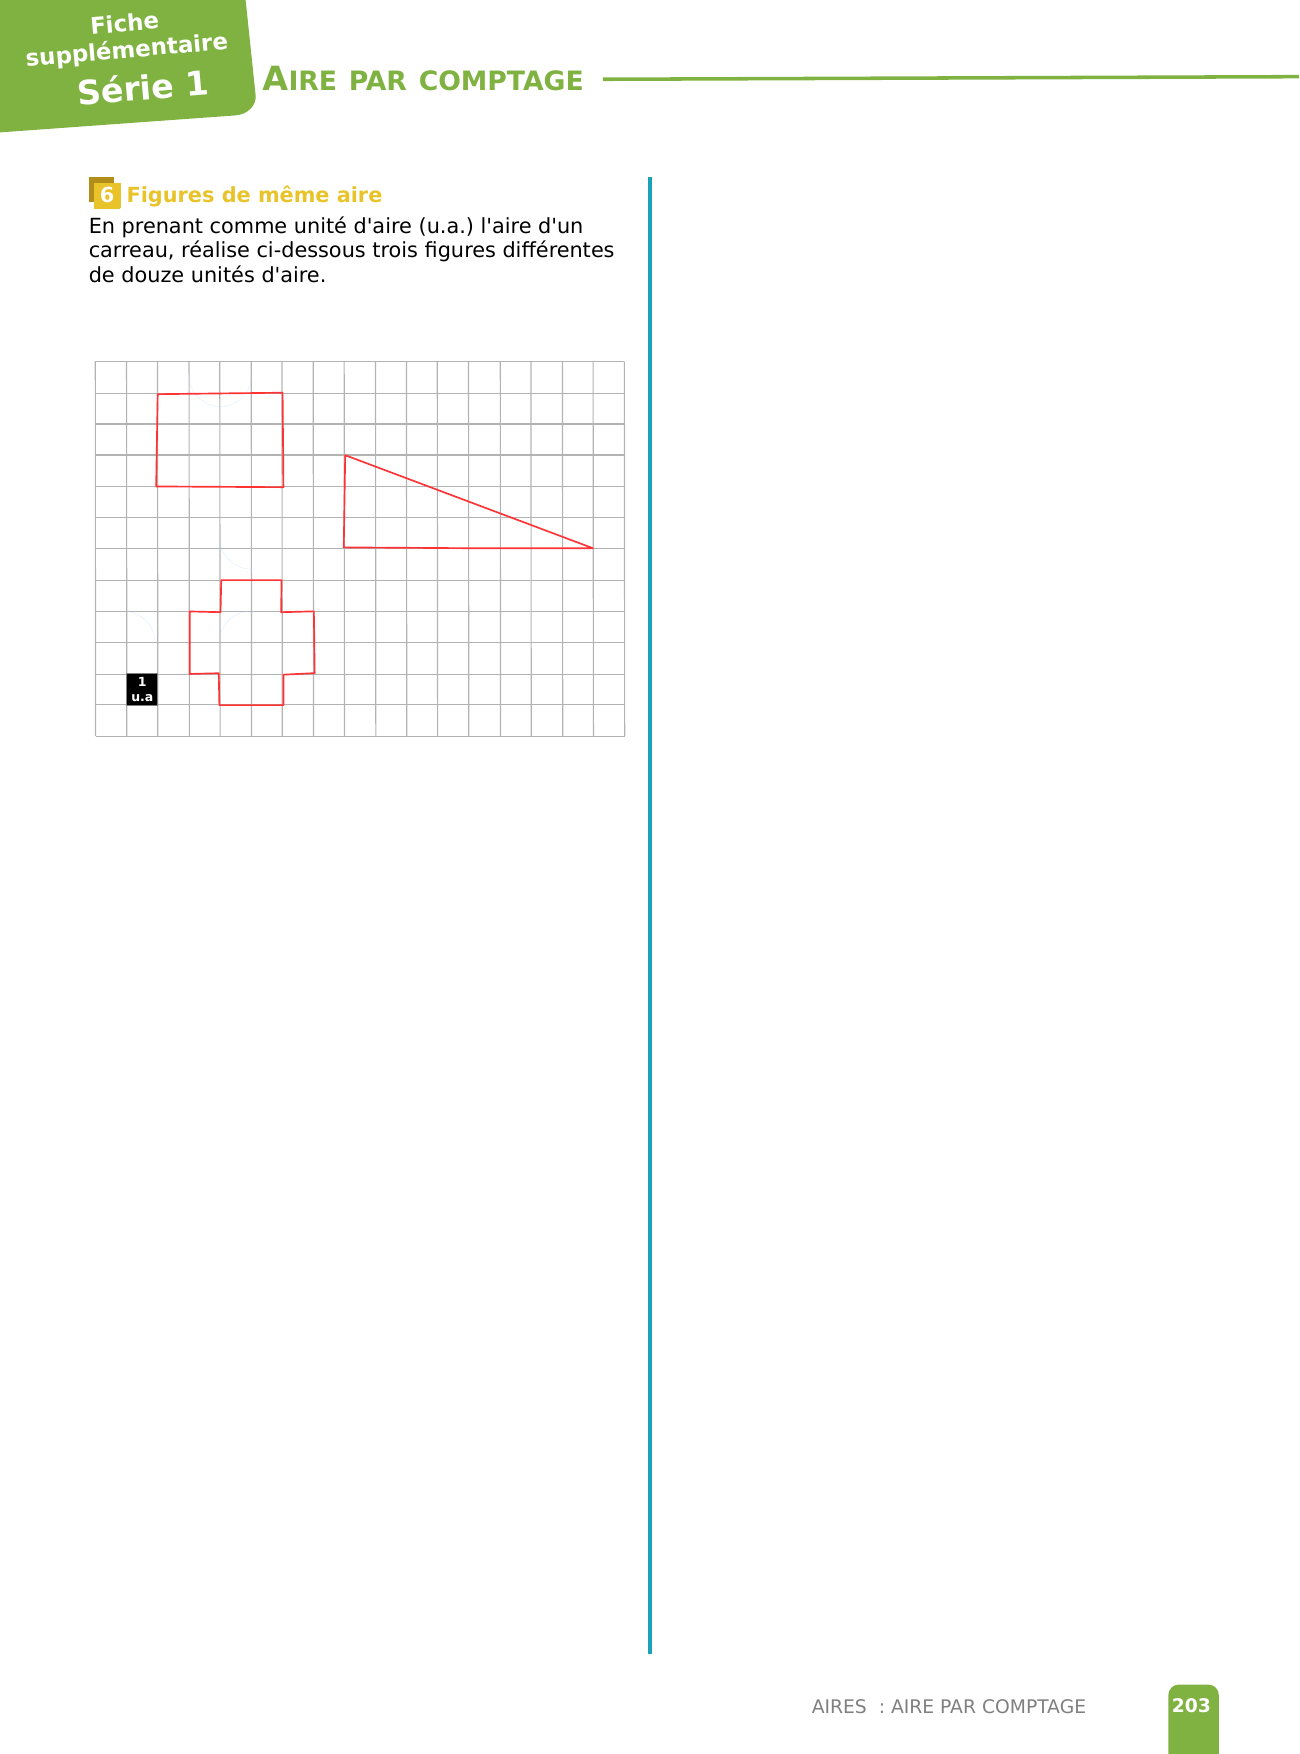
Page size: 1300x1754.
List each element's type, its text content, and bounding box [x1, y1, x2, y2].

subtitle En prenant comme unité d'aire (u.a.) l'aire d'un carreau, réalise ci-dessous trois figures différentes de douze unités d'aire. [88, 214, 623, 287]
subtitle Figures de même aire [114, 177, 629, 208]
